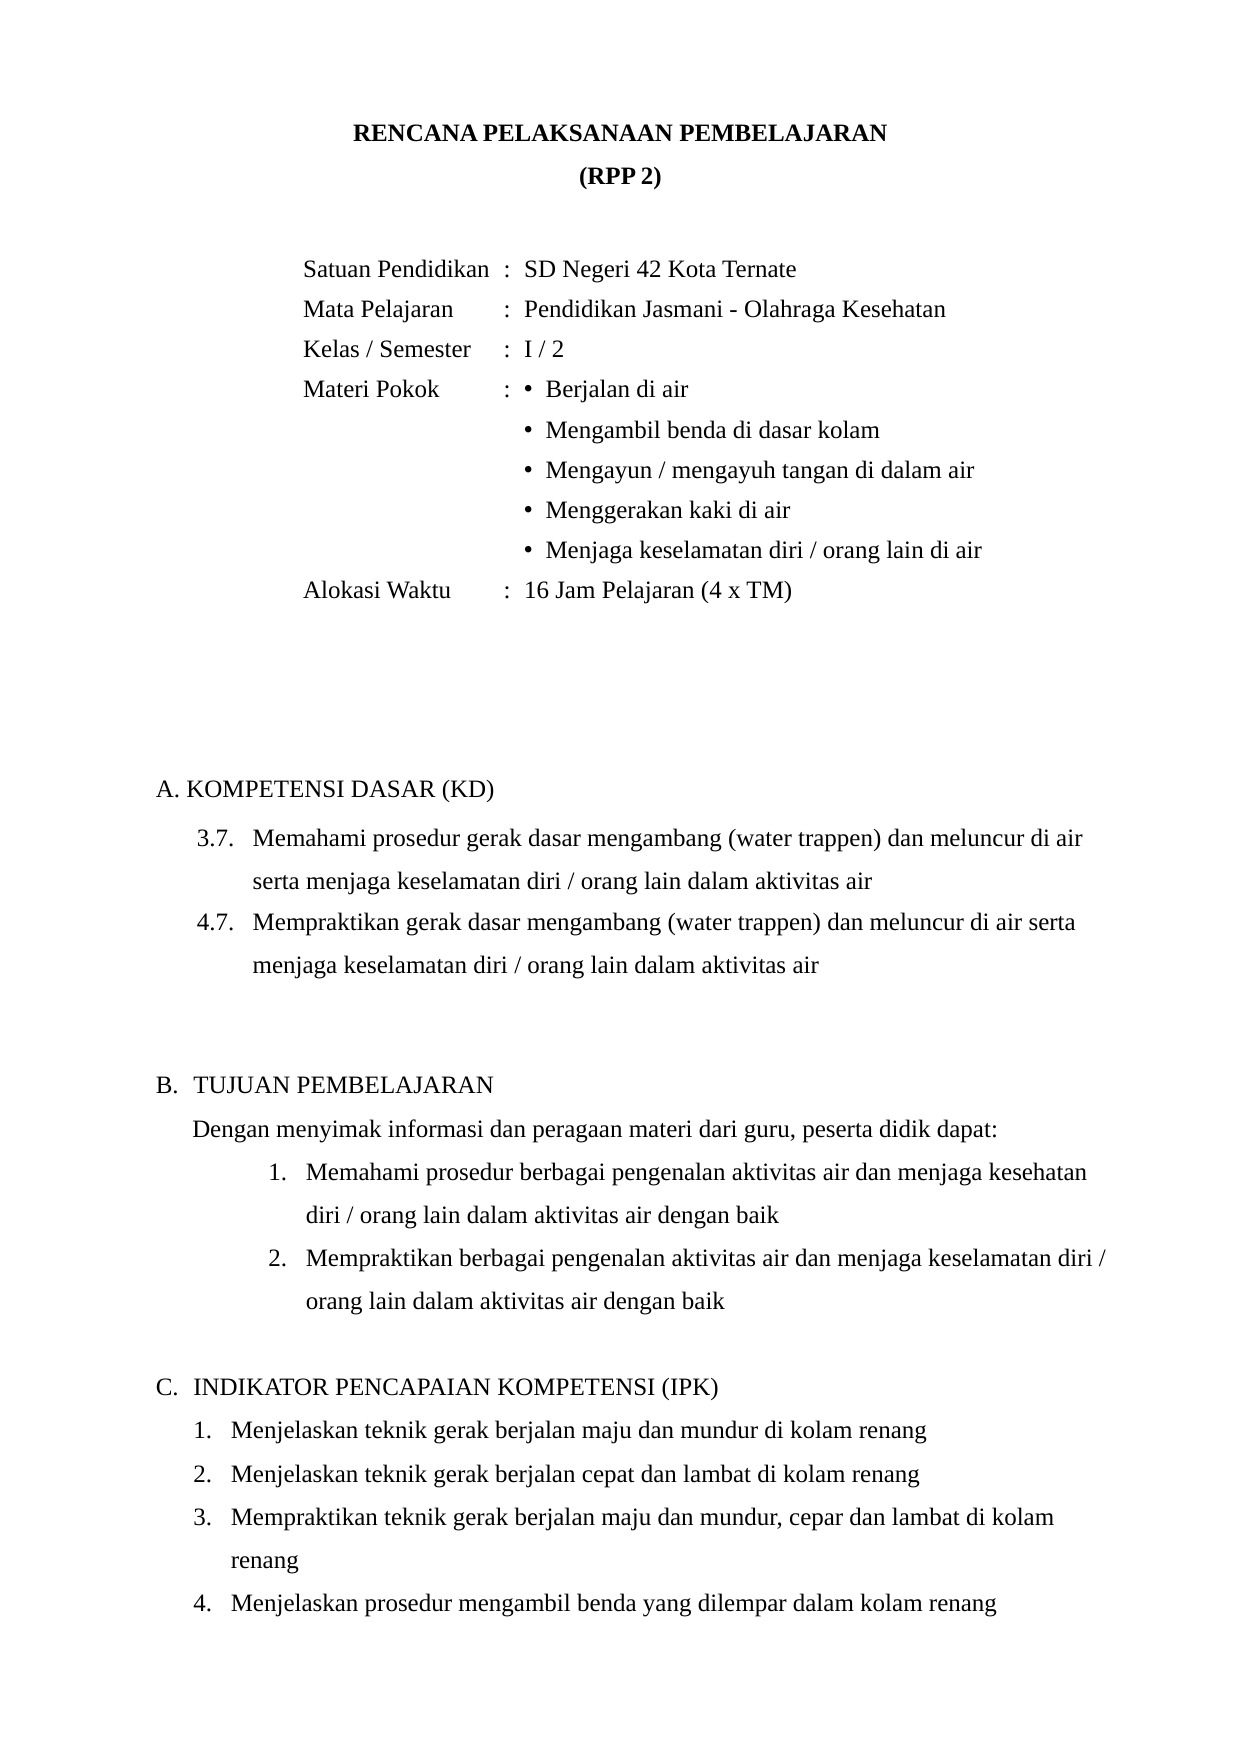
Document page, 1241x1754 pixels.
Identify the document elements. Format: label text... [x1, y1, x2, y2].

table_cell [297, 449, 497, 489]
table_cell : [498, 570, 518, 610]
text (RPP 2) [118, 161, 1122, 190]
list Menjelaskan teknik gerak berjalan maju dan mundur di kolam renang [193, 1416, 1122, 1444]
list INDIKATOR PENCAPAIAN KOMPETENSI (IPK) [156, 1372, 1122, 1401]
table_cell : [498, 288, 518, 328]
table_header Satuan Pendidikan [297, 248, 497, 288]
text RENCANA PELAKSANAAN PEMBELAJARAN [118, 118, 1122, 147]
list TUJUAN PEMBELAJARAN [156, 1071, 1122, 1099]
table_cell Mempraktikan gerak dasar mengambang (water trappen) dan meluncur di air serta menjaga keselamatan diri / orang lain dalam aktivitas air [247, 901, 1128, 984]
table_cell [498, 489, 518, 529]
table_cell 4.7. [191, 901, 247, 984]
table_cell I / 2 [518, 329, 1009, 369]
table_cell Menggerakan kaki di air [518, 489, 1009, 529]
text Dengan menyimak informasi dan peragaan materi dari guru, peserta didik dapat: [118, 1114, 1122, 1142]
table_cell [297, 489, 497, 529]
list Menjelaskan prosedur mengambil benda yang dilempar dalam kolam renang [193, 1588, 1122, 1617]
table_cell Pendidikan Jasmani - Olahraga Kesehatan [518, 288, 1009, 328]
table_cell Mengambil benda di dasar kolam [518, 409, 1009, 449]
table_cell Mata Pelajaran [297, 288, 497, 328]
table_cell 16 Jam Pelajaran (4 x TM) [518, 570, 1009, 610]
list KOMPETENSI DASAR (KD) [156, 774, 1122, 803]
table_cell Mengayun / mengayuh tangan di dalam air [518, 449, 1009, 489]
table_header SD Negeri 42 Kota Ternate [518, 248, 1009, 288]
list Menjelaskan teknik gerak berjalan cepat dan lambat di kolam renang [193, 1459, 1122, 1487]
table_cell Kelas / Semester [297, 329, 497, 369]
table_cell Berjalan di air [518, 369, 1009, 409]
table_cell : [498, 369, 518, 409]
table_header 3.7. [191, 818, 247, 901]
table_cell [498, 449, 518, 489]
table_cell [297, 530, 497, 570]
list Mempraktikan teknik gerak berjalan maju dan mundur, cepar dan lambat di kolam renang [193, 1502, 1122, 1574]
table_cell : [498, 329, 518, 369]
table_cell Menjaga keselamatan diri / orang lain di air [518, 530, 1009, 570]
table_cell Alokasi Waktu [297, 570, 497, 610]
table_cell [498, 530, 518, 570]
list Mempraktikan berbagai pengenalan aktivitas air dan menjaga keselamatan diri / orang lain dalam aktivitas air dengan baik [268, 1243, 1122, 1315]
table_header : [498, 248, 518, 288]
list Memahami prosedur berbagai pengenalan aktivitas air dan menjaga kesehatan diri / orang lain dalam aktivitas air dengan baik [268, 1157, 1122, 1229]
table_cell [498, 409, 518, 449]
table_cell Materi Pokok [297, 369, 497, 409]
table_header Memahami prosedur gerak dasar mengambang (water trappen) dan meluncur di air serta menjaga keselamatan diri / orang lain dalam aktivitas air [247, 818, 1128, 901]
table_cell [297, 409, 497, 449]
